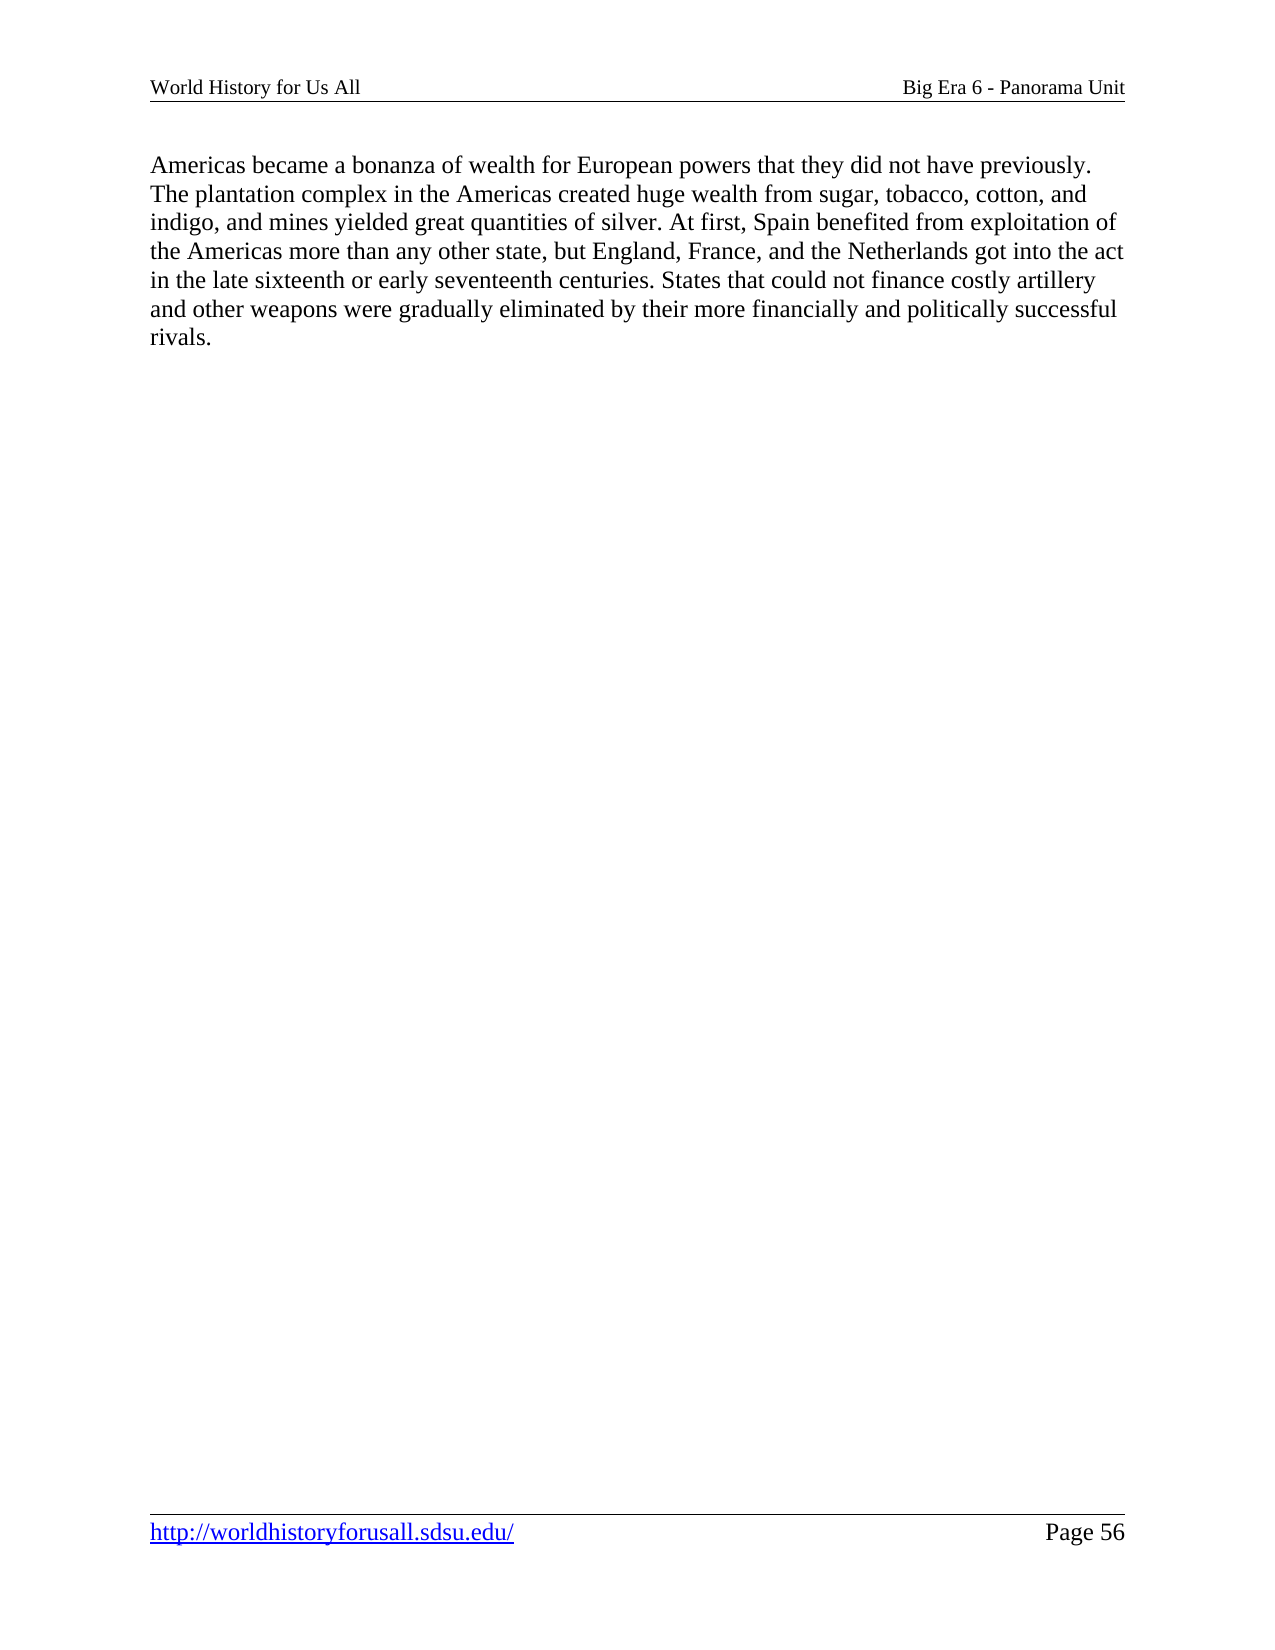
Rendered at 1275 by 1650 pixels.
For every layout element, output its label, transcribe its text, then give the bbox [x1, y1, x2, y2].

text Americas became a bonanza of wealth for European powers that they did not have previously. The plantation complex in the Americas created huge wealth from sugar, tobacco, cotton, and indigo, and mines yielded great quantities of silver. At first, Spain benefited from exploitation of the Americas more than any other state, but England, France, and the Netherlands got into the act in the late sixteenth or early seventeenth centuries. States that could not finance costly artillery and other weapons were gradually eliminated by their more financially and politically successful rivals. [150, 150, 1125, 351]
